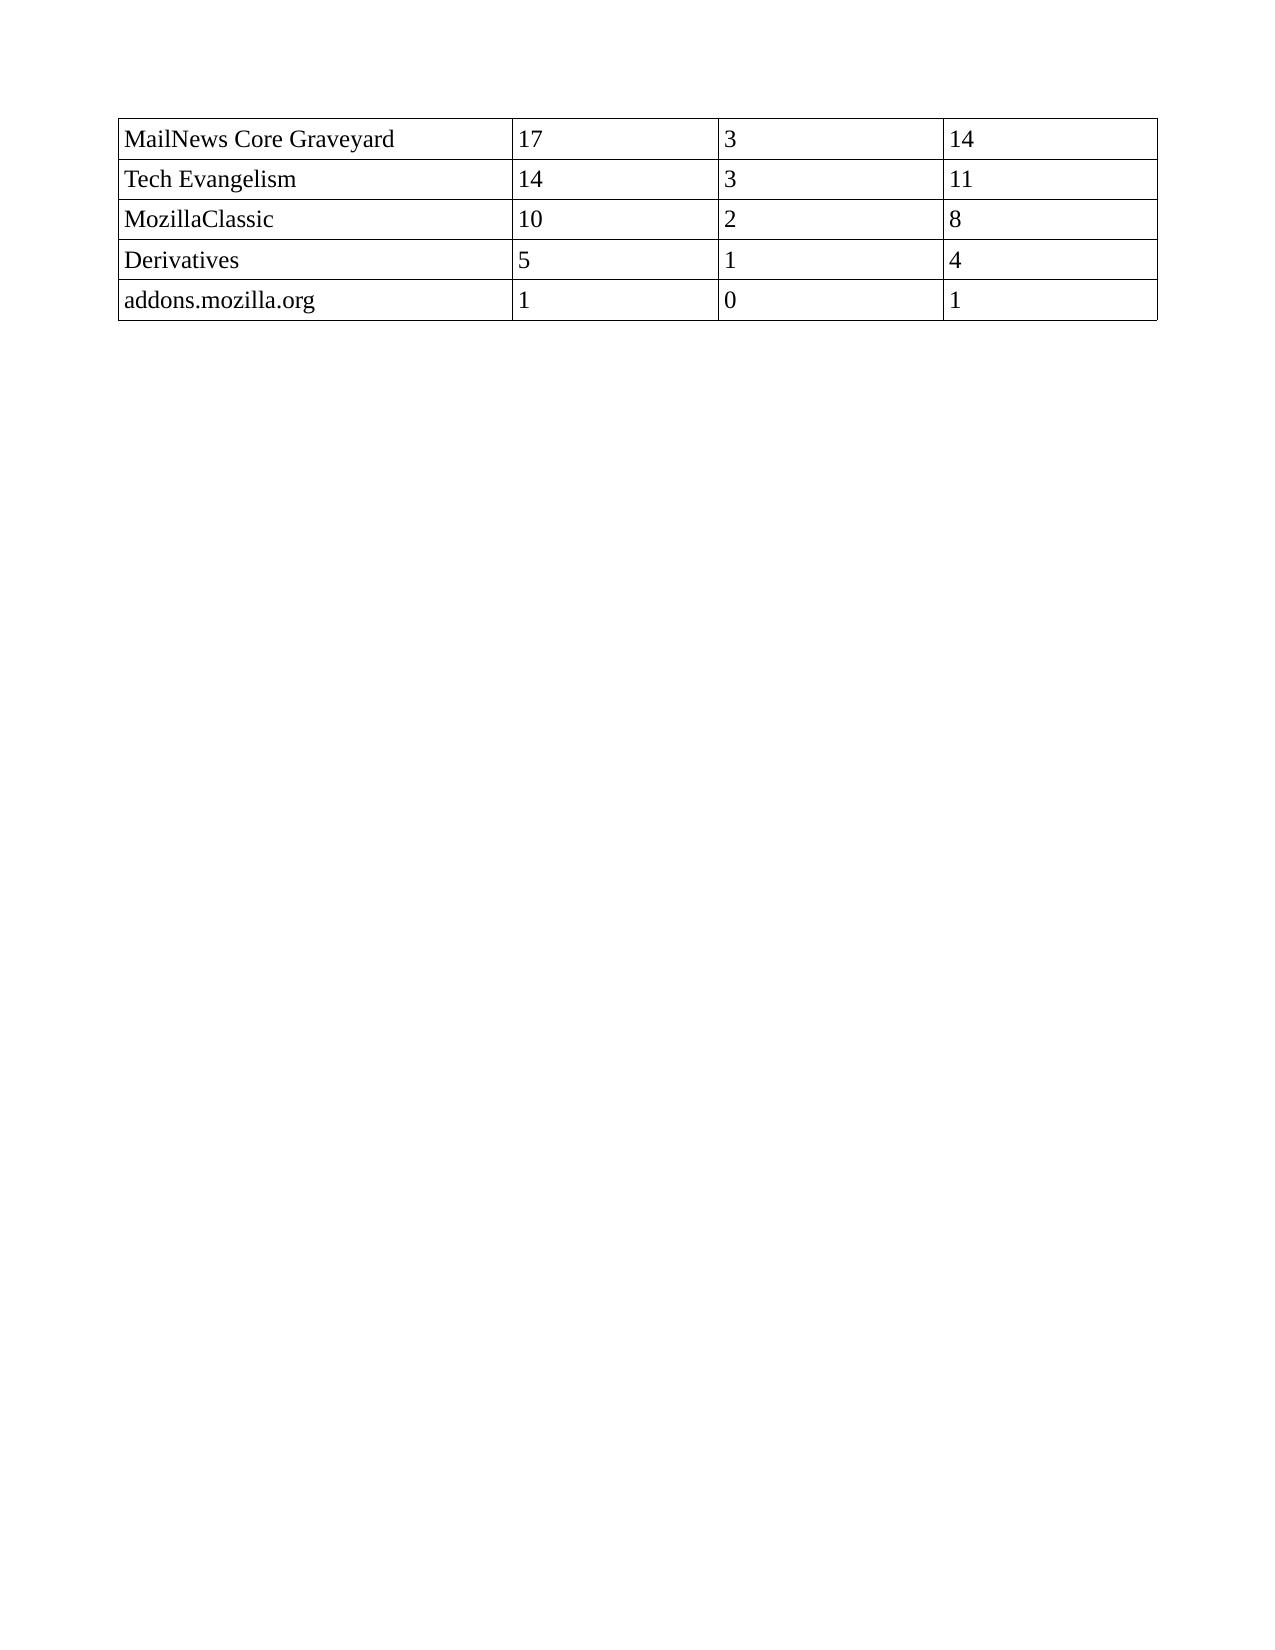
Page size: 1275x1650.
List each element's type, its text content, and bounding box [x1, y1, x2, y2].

table_cell 11 [944, 160, 1157, 199]
table_cell 14 [944, 119, 1157, 158]
table_cell 5 [513, 240, 718, 279]
table_cell 3 [719, 119, 943, 158]
table_cell 10 [513, 200, 718, 239]
table_cell addons.mozilla.org [119, 280, 512, 320]
table_cell 14 [513, 160, 718, 199]
table_cell Tech Evangelism [119, 160, 512, 199]
table_cell 1 [719, 240, 943, 279]
table_cell 1 [513, 280, 718, 320]
table_cell MailNews Core Graveyard [119, 119, 512, 158]
table_cell 8 [944, 200, 1157, 239]
table_cell 17 [513, 119, 718, 158]
table_cell 2 [719, 200, 943, 239]
table_cell Derivatives [119, 240, 512, 279]
table_cell 1 [944, 280, 1157, 320]
table_cell 4 [944, 240, 1157, 279]
table_cell 0 [719, 280, 943, 320]
table_cell MozillaClassic [119, 200, 512, 239]
table_cell 3 [719, 160, 943, 199]
